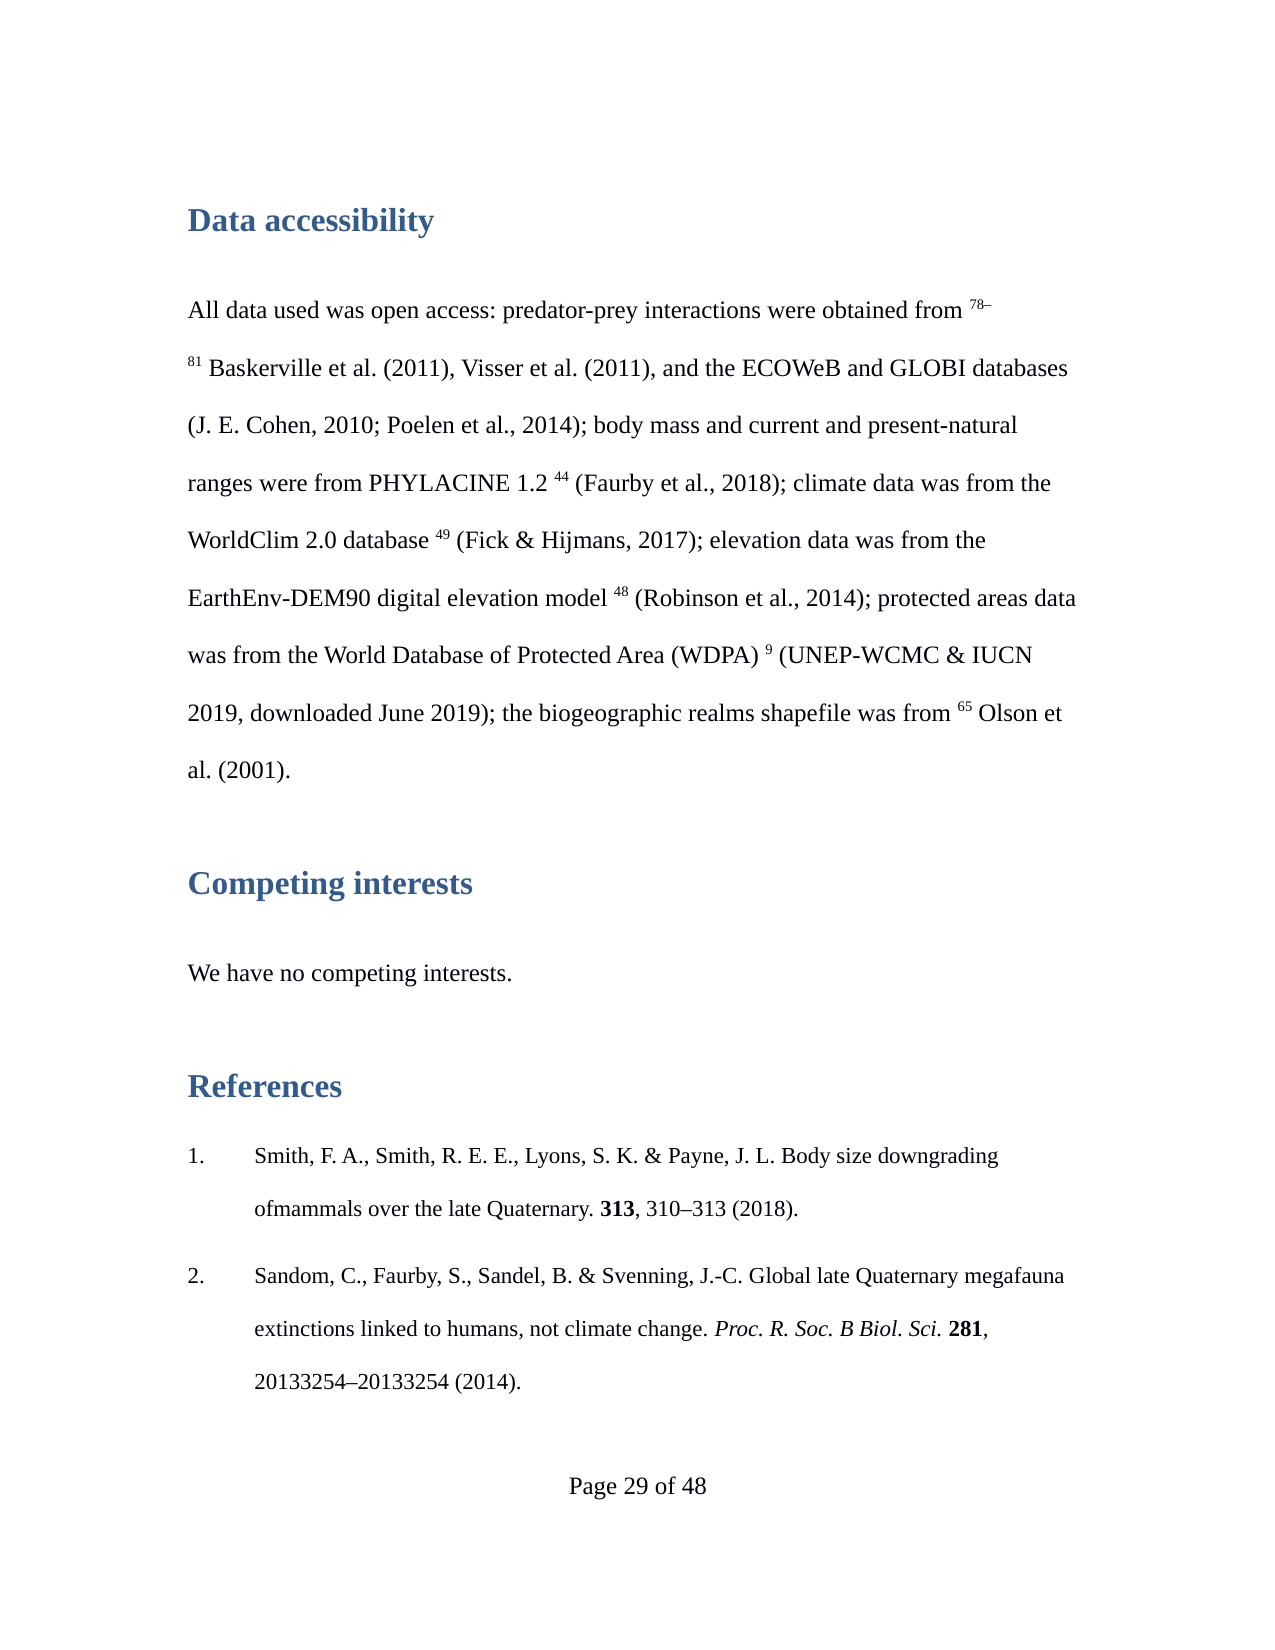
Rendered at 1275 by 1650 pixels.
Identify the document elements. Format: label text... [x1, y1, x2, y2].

text 2. Sandom, C., Faurby, S., Sandel, B. & Svenning, J.-C. Global late Quaternary megafauna extinctions linked to humans, not climate change. Proc. R. Soc. B Biol. Sci. 281, 20133254–20133254 (2014). [187, 1262, 1087, 1394]
text 1. Smith, F. A., Smith, R. E. E., Lyons, S. K. & Payne, J. L. Body size downgrading ofmammals over the late Quaternary. 313, 310–313 (2018). [187, 1142, 1087, 1222]
subtitle Data accessibility [187, 200, 1087, 238]
text We have no competing interests. [187, 958, 1087, 987]
subtitle References [187, 1066, 1087, 1104]
subtitle Competing interests [187, 863, 1087, 901]
text All data used was open access: predator-prey interactions were obtained from 78–81⁠ Baskerville et al. (2011), Visser et al. (2011), and the ECOWeB and GLOBI databases (J. E. Cohen, 2010; Poelen et al., 2014); body mass and current and present-natural ranges were from PHYLACINE 1.2 44⁠ (Faurby et al., 2018); climate data was from the WorldClim 2.0 database 49⁠ (Fick & Hijmans, 2017); elevation data was from the EarthEnv-DEM90 digital elevation model 48⁠ (Robinson et al., 2014); protected areas data was from the World Database of Protected Area (WDPA) 9⁠ (UNEP-WCMC & IUCN 2019, downloaded June 2019); the biogeographic realms shapefile was from 65⁠ Olson et al. (2001). [187, 295, 1087, 784]
